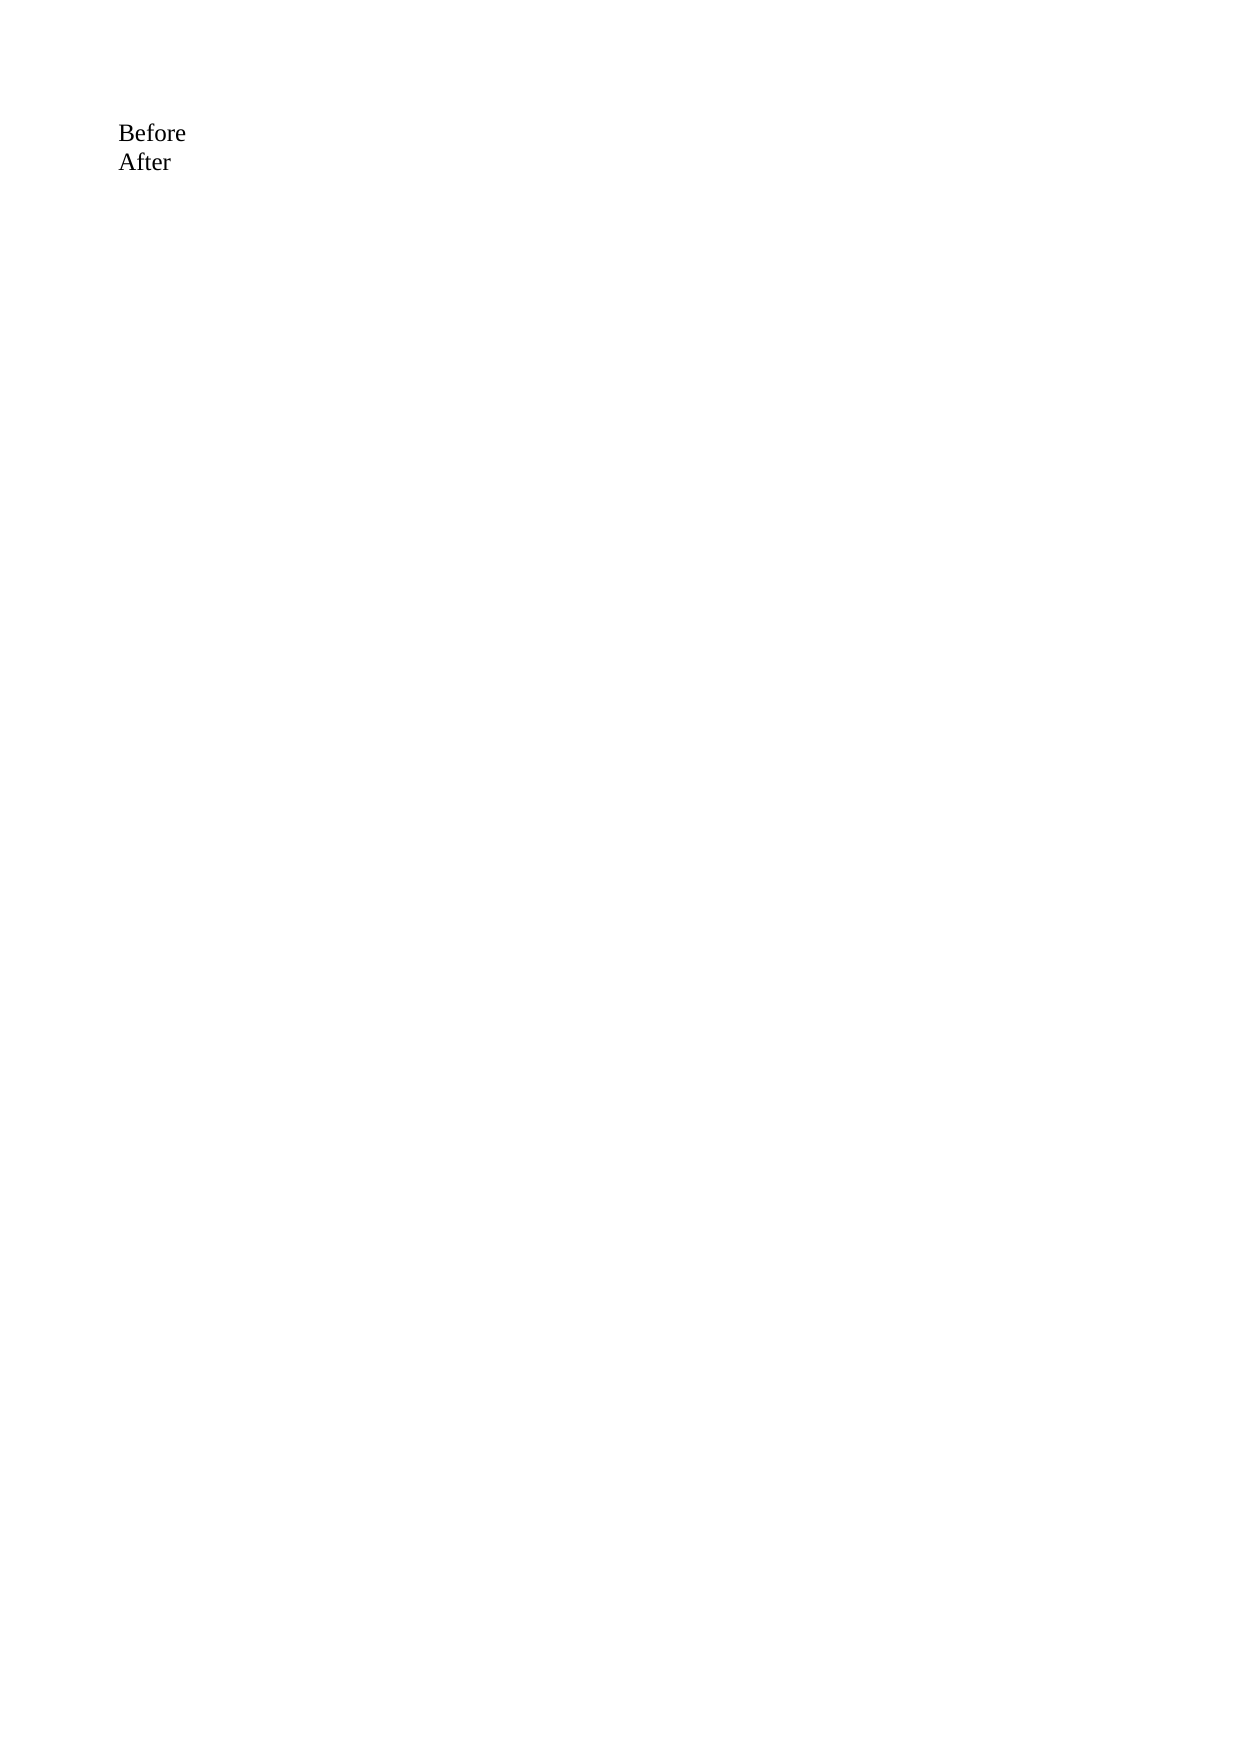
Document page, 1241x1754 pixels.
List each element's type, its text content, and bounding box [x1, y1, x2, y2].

text Before [118, 118, 1122, 147]
text After [118, 147, 1122, 176]
